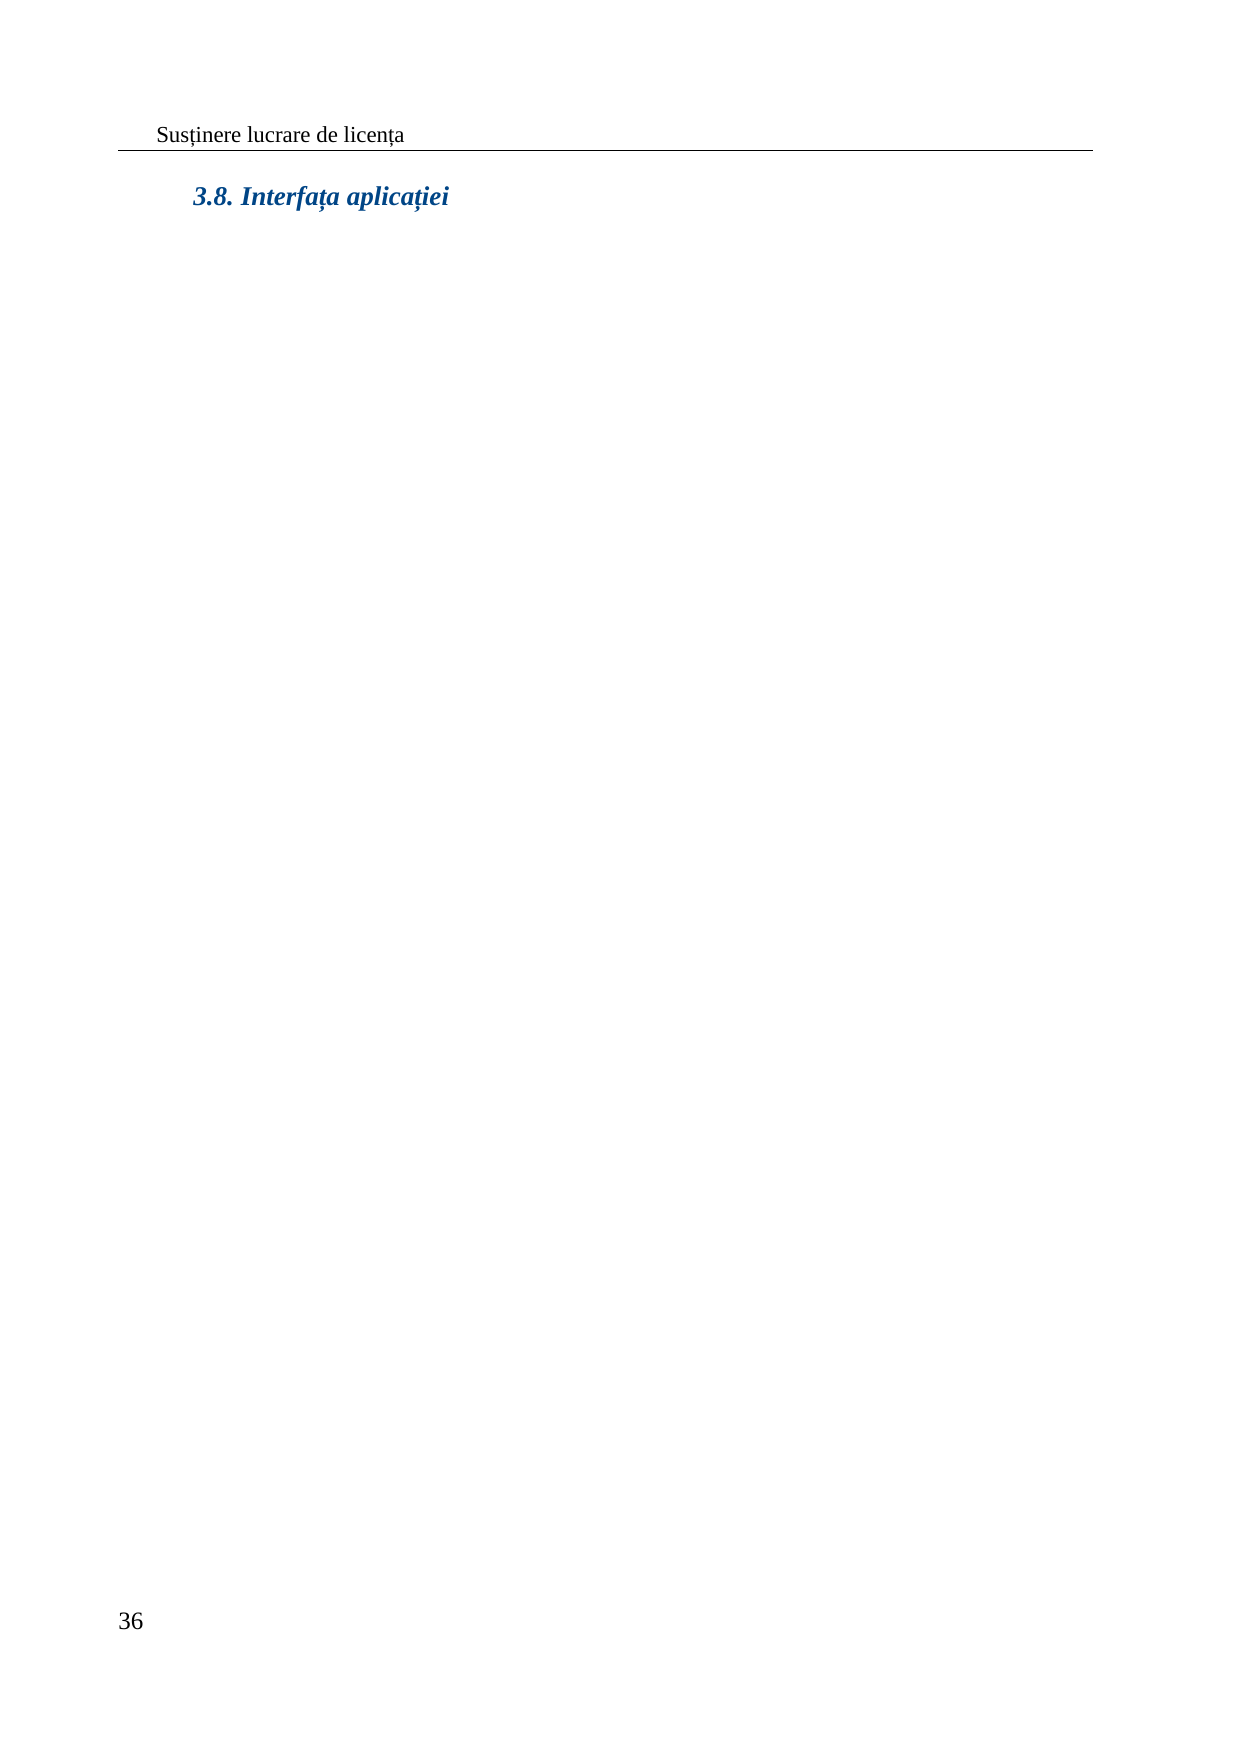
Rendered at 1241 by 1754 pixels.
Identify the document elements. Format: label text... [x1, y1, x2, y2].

subtitle Interfața aplicației [193, 180, 1093, 211]
